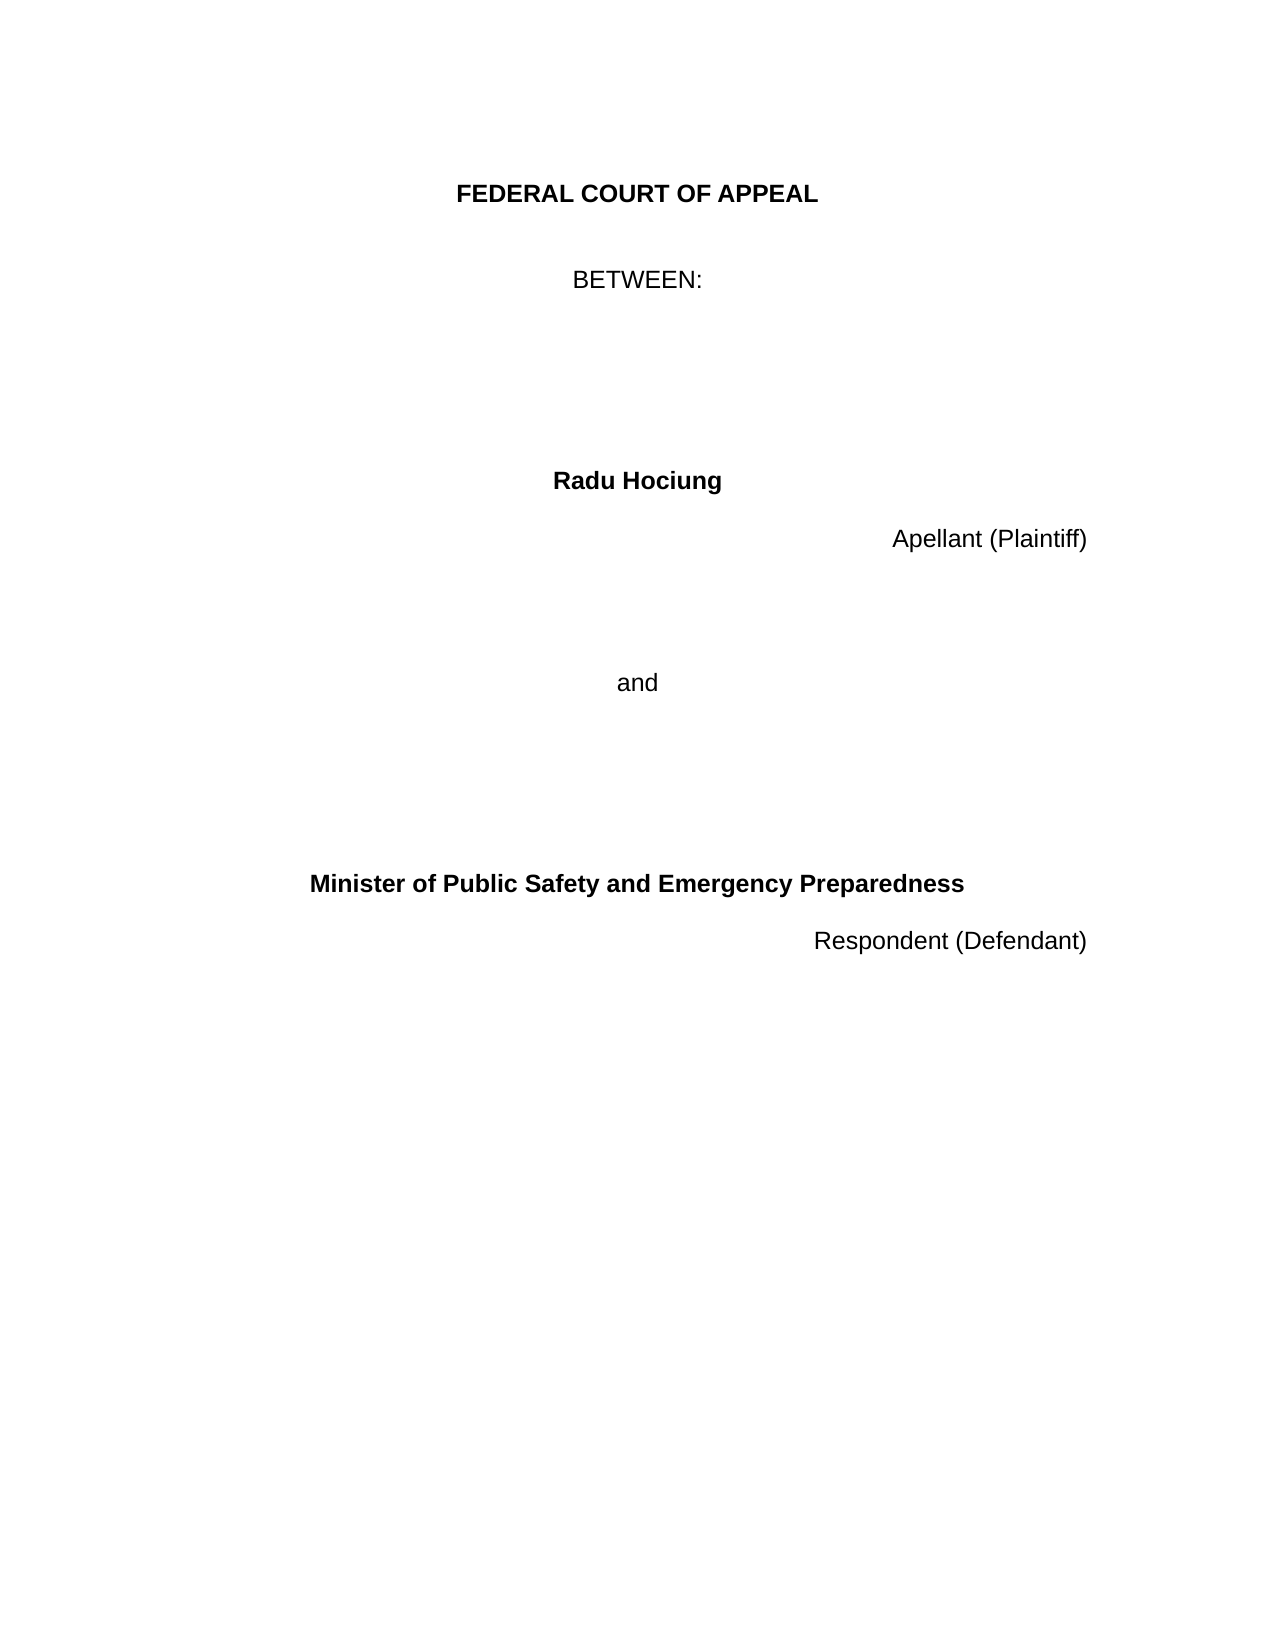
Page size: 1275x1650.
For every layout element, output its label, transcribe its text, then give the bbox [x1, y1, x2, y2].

text and [187, 667, 1087, 696]
text BETWEEN: [187, 265, 1087, 294]
text Minister of Public Safety and Emergency Preparedness [187, 869, 1087, 897]
text Apellant (Plaintiff) [187, 524, 1087, 552]
text Respondent (Defendant) [187, 926, 1087, 955]
text Radu Hociung [187, 466, 1087, 495]
text FEDERAL COURT OF APPEAL [187, 179, 1087, 207]
